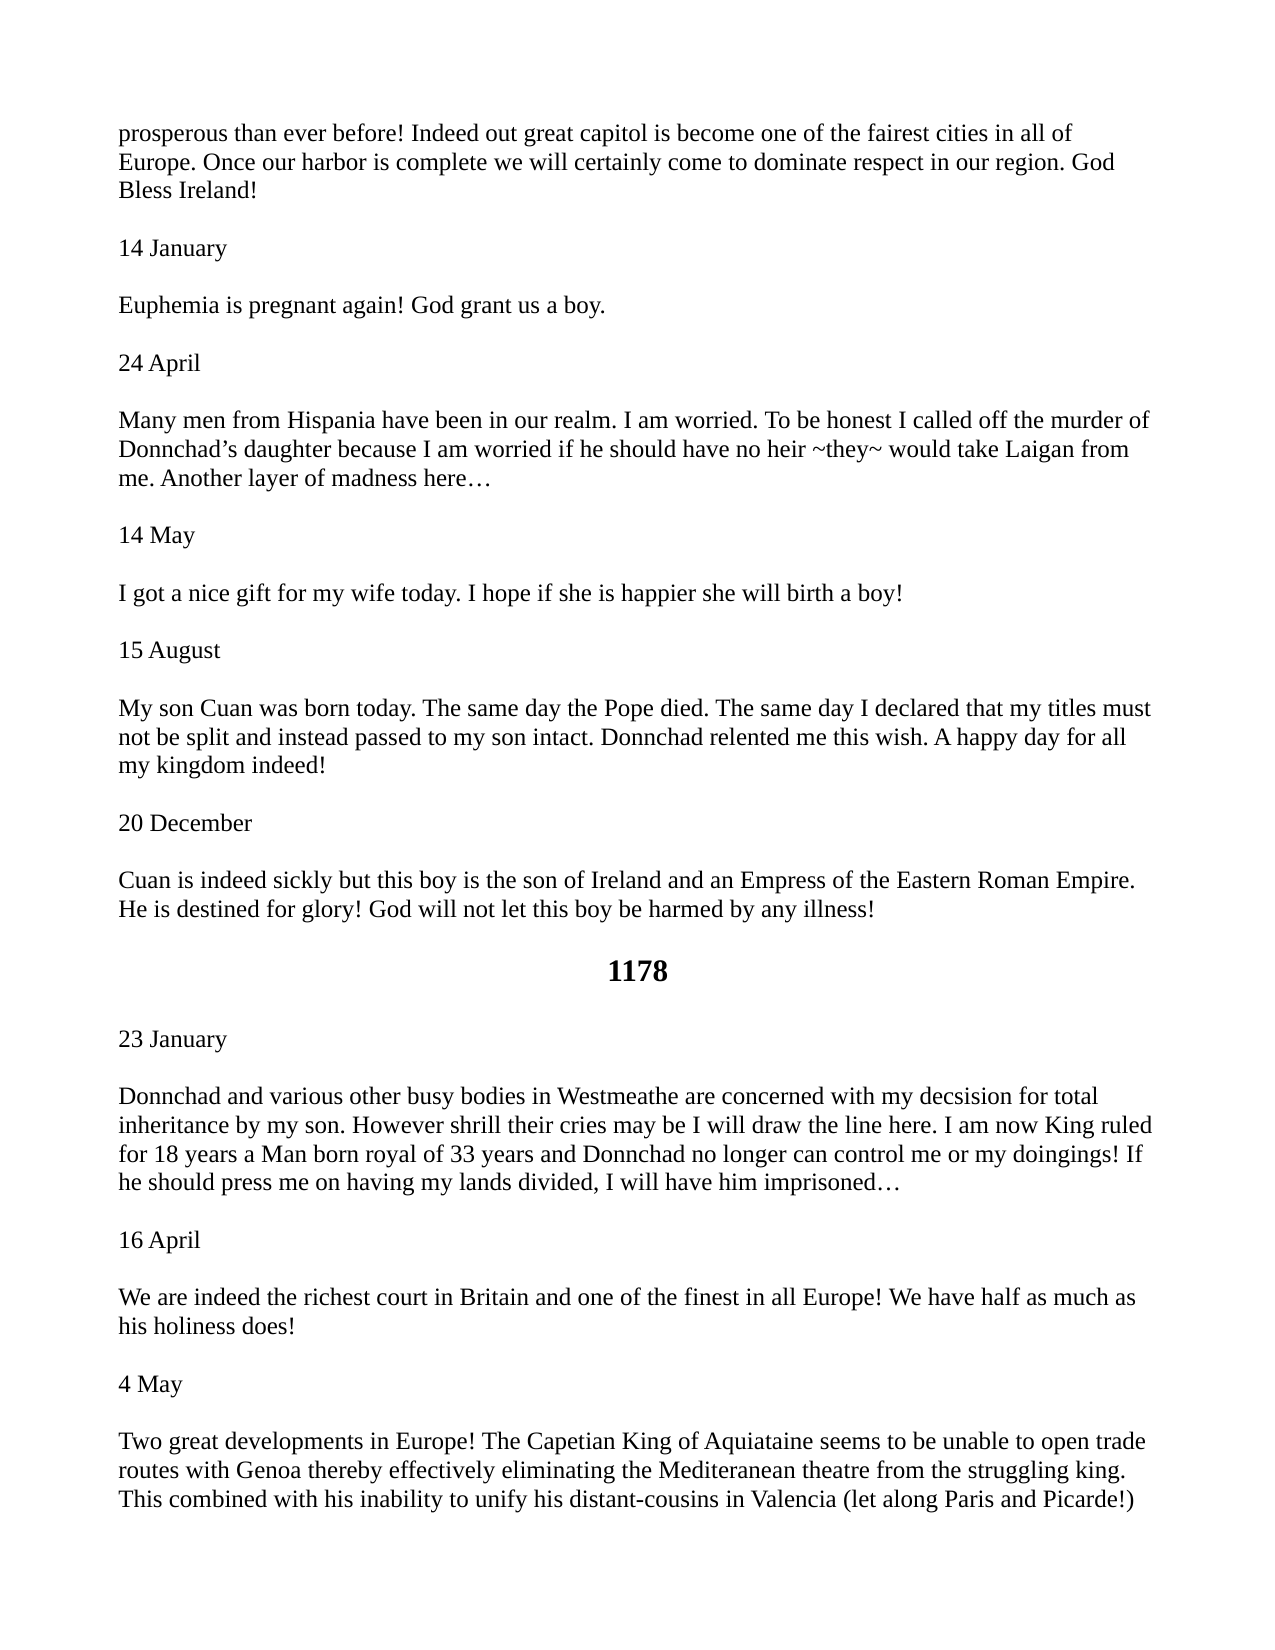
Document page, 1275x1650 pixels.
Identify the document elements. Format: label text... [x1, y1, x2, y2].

text 1178 [118, 952, 1157, 988]
text I got a nice gift for my wife today. I hope if she is happier she will birth a boy! [118, 578, 1157, 607]
text Euphemia is pregnant again! God grant us a boy. [118, 291, 1157, 319]
text My son Cuan was born today. The same day the Pope died. The same day I declared that my titles must not be split and instead passed to my son intact. Donnchad relented me this wish. A happy day for all my kingdom indeed! [118, 693, 1157, 779]
text 14 January [118, 233, 1157, 262]
text 20 December [118, 808, 1157, 837]
text 16 April [118, 1225, 1157, 1254]
text 23 January [118, 1024, 1157, 1052]
text Two great developments in Europe! The Capetian King of Aquiataine seems to be unable to open trade routes with Genoa thereby effectively eliminating the Mediteranean theatre from the struggling king. This combined with his inability to unify his distant-cousins in Valencia (let along Paris and Picarde!) [118, 1426, 1157, 1512]
text 4 May [118, 1369, 1157, 1397]
text Many men from Hispania have been in our realm. I am worried. To be honest I called off the murder of Donnchad’s daughter because I am worried if he should have no heir ~they~ would take Laigan from me. Another layer of madness here… [118, 406, 1157, 492]
text prosperous than ever before! Indeed out great capitol is become one of the fairest cities in all of Europe. Once our harbor is complete we will certainly come to dominate respect in our region. God Bless Ireland! [118, 118, 1157, 204]
text Donnchad and various other busy bodies in Westmeathe are concerned with my decsision for total inheritance by my son. However shrill their cries may be I will draw the line here. I am now King ruled for 18 years a Man born royal of 33 years and Donnchad no longer can control me or my doingings! If he should press me on having my lands divided, I will have him imprisoned… [118, 1081, 1157, 1196]
text 15 August [118, 636, 1157, 664]
text 14 May [118, 521, 1157, 549]
text We are indeed the richest court in Britain and one of the finest in all Europe! We have half as much as his holiness does! [118, 1282, 1157, 1340]
text Cuan is indeed sickly but this boy is the son of Ireland and an Empress of the Eastern Roman Empire. He is destined for glory! God will not let this boy be harmed by any illness! [118, 866, 1157, 923]
text 24 April [118, 348, 1157, 377]
